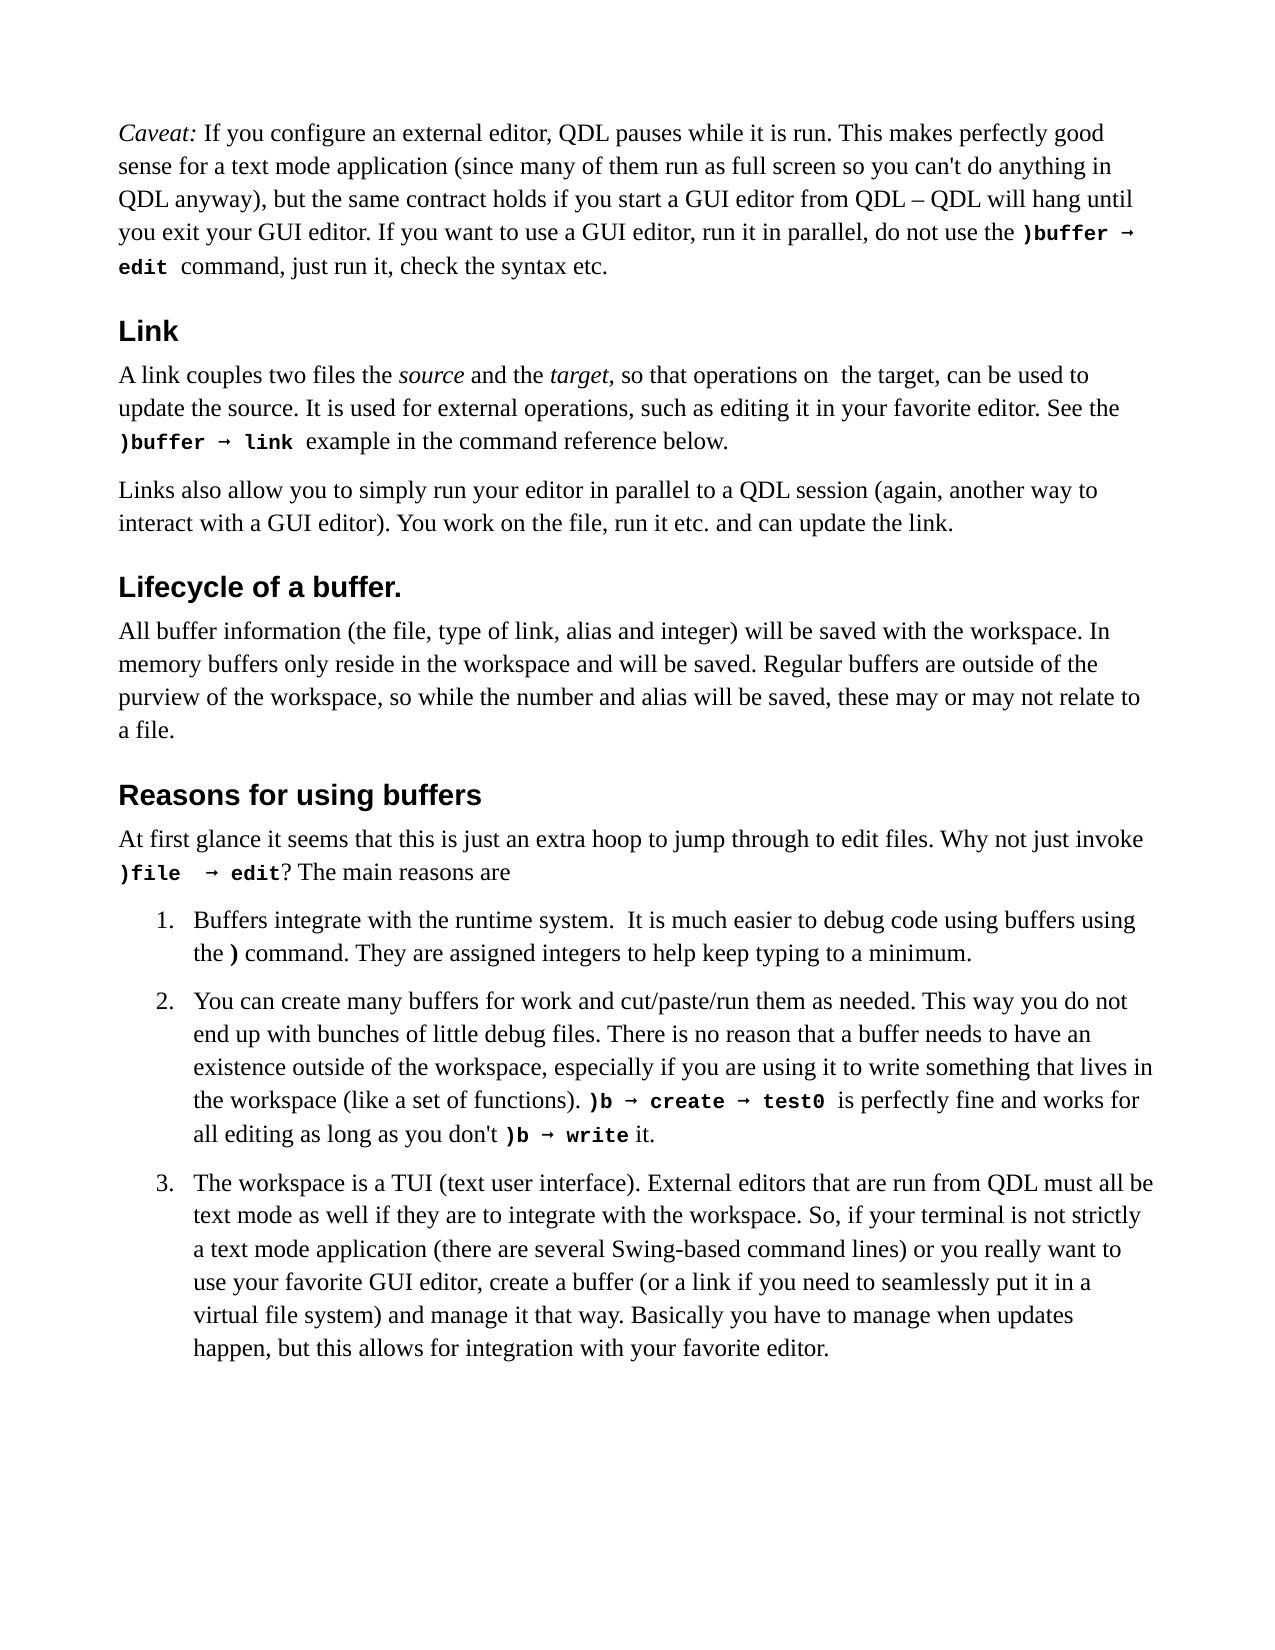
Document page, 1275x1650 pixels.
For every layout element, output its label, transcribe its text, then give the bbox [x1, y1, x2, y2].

text All buffer information (the file, type of link, alias and integer) will be saved with the workspace. In memory buffers only reside in the workspace and will be saved. Regular buffers are outside of the purview of the workspace, so while the number and alias will be saved, these may or may not relate to a file. [118, 616, 1157, 744]
list The workspace is a TUI (text user interface). External editors that are run from QDL must all be text mode as well if they are to integrate with the workspace. So, if your terminal is not strictly a text mode application (there are several Swing-based command lines) or you really want to use your favorite GUI editor, create a buffer (or a link if you need to seamlessly put it in a virtual file system) and manage it that way. Basically you have to manage when updates happen, but this allows for integration with your favorite editor. [156, 1168, 1157, 1361]
text Caveat: If you configure an external editor, QDL pauses while it is run. This makes perfectly good sense for a text mode application (since many of them run as full screen so you can't do anything in QDL anyway), but the same contract holds if you start a GUI editor from QDL – QDL will hang until you exit your GUI editor. If you want to use a GUI editor, run it in parallel, do not use the )buffer ➞ edit command, just run it, check the syntax etc. [118, 118, 1157, 281]
subtitle Lifecycle of a buffer. [118, 570, 1157, 604]
text At first glance it seems that this is just an extra hoop to jump through to edit files. Why not just invoke )file ➞ edit? The main reasons are [118, 824, 1157, 887]
subtitle Link [118, 314, 1157, 348]
text Links also allow you to simply run your editor in parallel to a QDL session (again, another way to interact with a GUI editor). You work on the file, run it etc. and can update the link. [118, 475, 1157, 537]
text A link couples two files the source and the target, so that operations on the target, can be used to update the source. It is used for external operations, such as editing it in your favorite editor. See the )buffer ➞ link example in the command reference below. [118, 360, 1157, 456]
subtitle Reasons for using buffers [118, 778, 1157, 811]
list You can create many buffers for work and cut/paste/run them as needed. This way you do not end up with bunches of little debug files. There is no reason that a buffer needs to have an existence outside of the workspace, especially if you are using it to write something that lives in the workspace (like a set of functions). )b ➞ create ➞ test0 is perfectly fine and works for all editing as long as you don't )b ➞ write it. [156, 986, 1157, 1149]
list Buffers integrate with the runtime system. It is much easier to debug code using buffers using the ) command. They are assigned integers to help keep typing to a minimum. [156, 906, 1157, 967]
